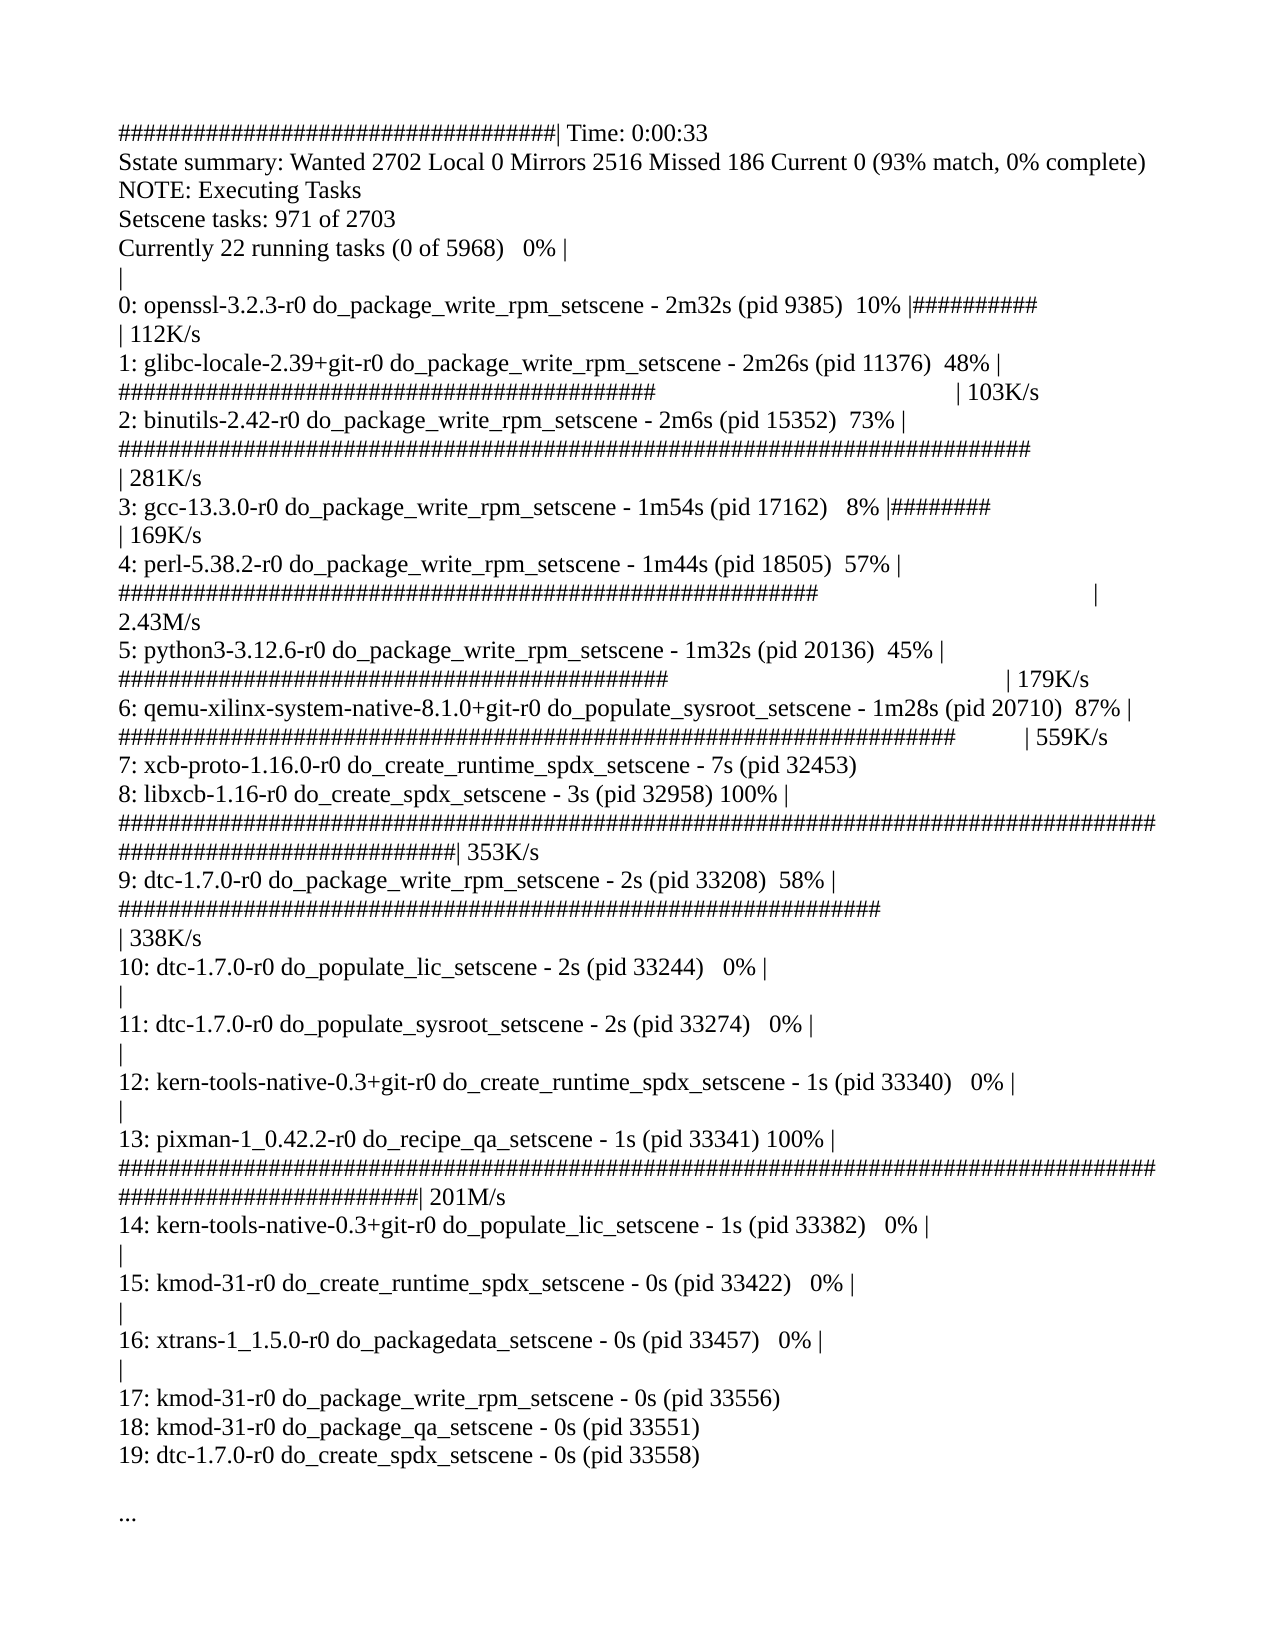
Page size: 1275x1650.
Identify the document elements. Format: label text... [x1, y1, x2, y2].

text 8: libxcb-1.16-r0 do_create_spdx_setscene - 3s (pid 32958) 100% |##############################################################################################################| 353K/s [118, 779, 1157, 866]
text 0: openssl-3.2.3-r0 do_package_write_rpm_setscene - 2m32s (pid 9385) 10% |########## | 112K/s [118, 291, 1157, 348]
text NOTE: Executing Tasks [118, 176, 1157, 204]
text 12: kern-tools-native-0.3+git-r0 do_create_runtime_spdx_setscene - 1s (pid 33340) 0% | | [118, 1067, 1157, 1124]
text 1: glibc-locale-2.39+git-r0 do_package_write_rpm_setscene - 2m26s (pid 11376) 48% |########################################### | 103K/s [118, 348, 1157, 406]
text 13: pixman-1_0.42.2-r0 do_recipe_qa_setscene - 1s (pid 33341) 100% |###########################################################################################################| 201M/s [118, 1124, 1157, 1211]
text 2: binutils-2.42-r0 do_package_write_rpm_setscene - 2m6s (pid 15352) 73% |######################################################################### | 281K/s [118, 406, 1157, 492]
text 11: dtc-1.7.0-r0 do_populate_sysroot_setscene - 2s (pid 33274) 0% | | [118, 1009, 1157, 1067]
text 7: xcb-proto-1.16.0-r0 do_create_runtime_spdx_setscene - 7s (pid 32453) [118, 751, 1157, 779]
text 9: dtc-1.7.0-r0 do_package_write_rpm_setscene - 2s (pid 33208) 58% |############################################################# | 338K/s [118, 866, 1157, 952]
text 14: kern-tools-native-0.3+git-r0 do_populate_lic_setscene - 1s (pid 33382) 0% | | [118, 1211, 1157, 1268]
text Setscene tasks: 971 of 2703 [118, 204, 1157, 233]
text 10: dtc-1.7.0-r0 do_populate_lic_setscene - 2s (pid 33244) 0% | | [118, 952, 1157, 1009]
text ... [118, 1498, 1157, 1527]
text 18: kmod-31-r0 do_package_qa_setscene - 0s (pid 33551) [118, 1412, 1157, 1441]
text 3: gcc-13.3.0-r0 do_package_write_rpm_setscene - 1m54s (pid 17162) 8% |######## | 169K/s [118, 492, 1157, 549]
text 19: dtc-1.7.0-r0 do_create_spdx_setscene - 0s (pid 33558) [118, 1441, 1157, 1469]
text 4: perl-5.38.2-r0 do_package_write_rpm_setscene - 1m44s (pid 18505) 57% |######################################################## | 2.43M/s [118, 549, 1157, 636]
text 5: python3-3.12.6-r0 do_package_write_rpm_setscene - 1m32s (pid 20136) 45% |############################################ | 179K/s [118, 636, 1157, 693]
text Currently 22 running tasks (0 of 5968) 0% | | [118, 233, 1157, 291]
text Sstate summary: Wanted 2702 Local 0 Mirrors 2516 Missed 186 Current 0 (93% match, 0% complete) [118, 147, 1157, 176]
text 17: kmod-31-r0 do_package_write_rpm_setscene - 0s (pid 33556) [118, 1383, 1157, 1412]
text ###################################| Time: 0:00:33 [118, 118, 1157, 147]
text 15: kmod-31-r0 do_create_runtime_spdx_setscene - 0s (pid 33422) 0% | | [118, 1268, 1157, 1326]
text 6: qemu-xilinx-system-native-8.1.0+git-r0 do_populate_sysroot_setscene - 1m28s (pid 20710) 87% |################################################################### | 559K/s [118, 693, 1157, 751]
text 16: xtrans-1_1.5.0-r0 do_packagedata_setscene - 0s (pid 33457) 0% | | [118, 1326, 1157, 1383]
